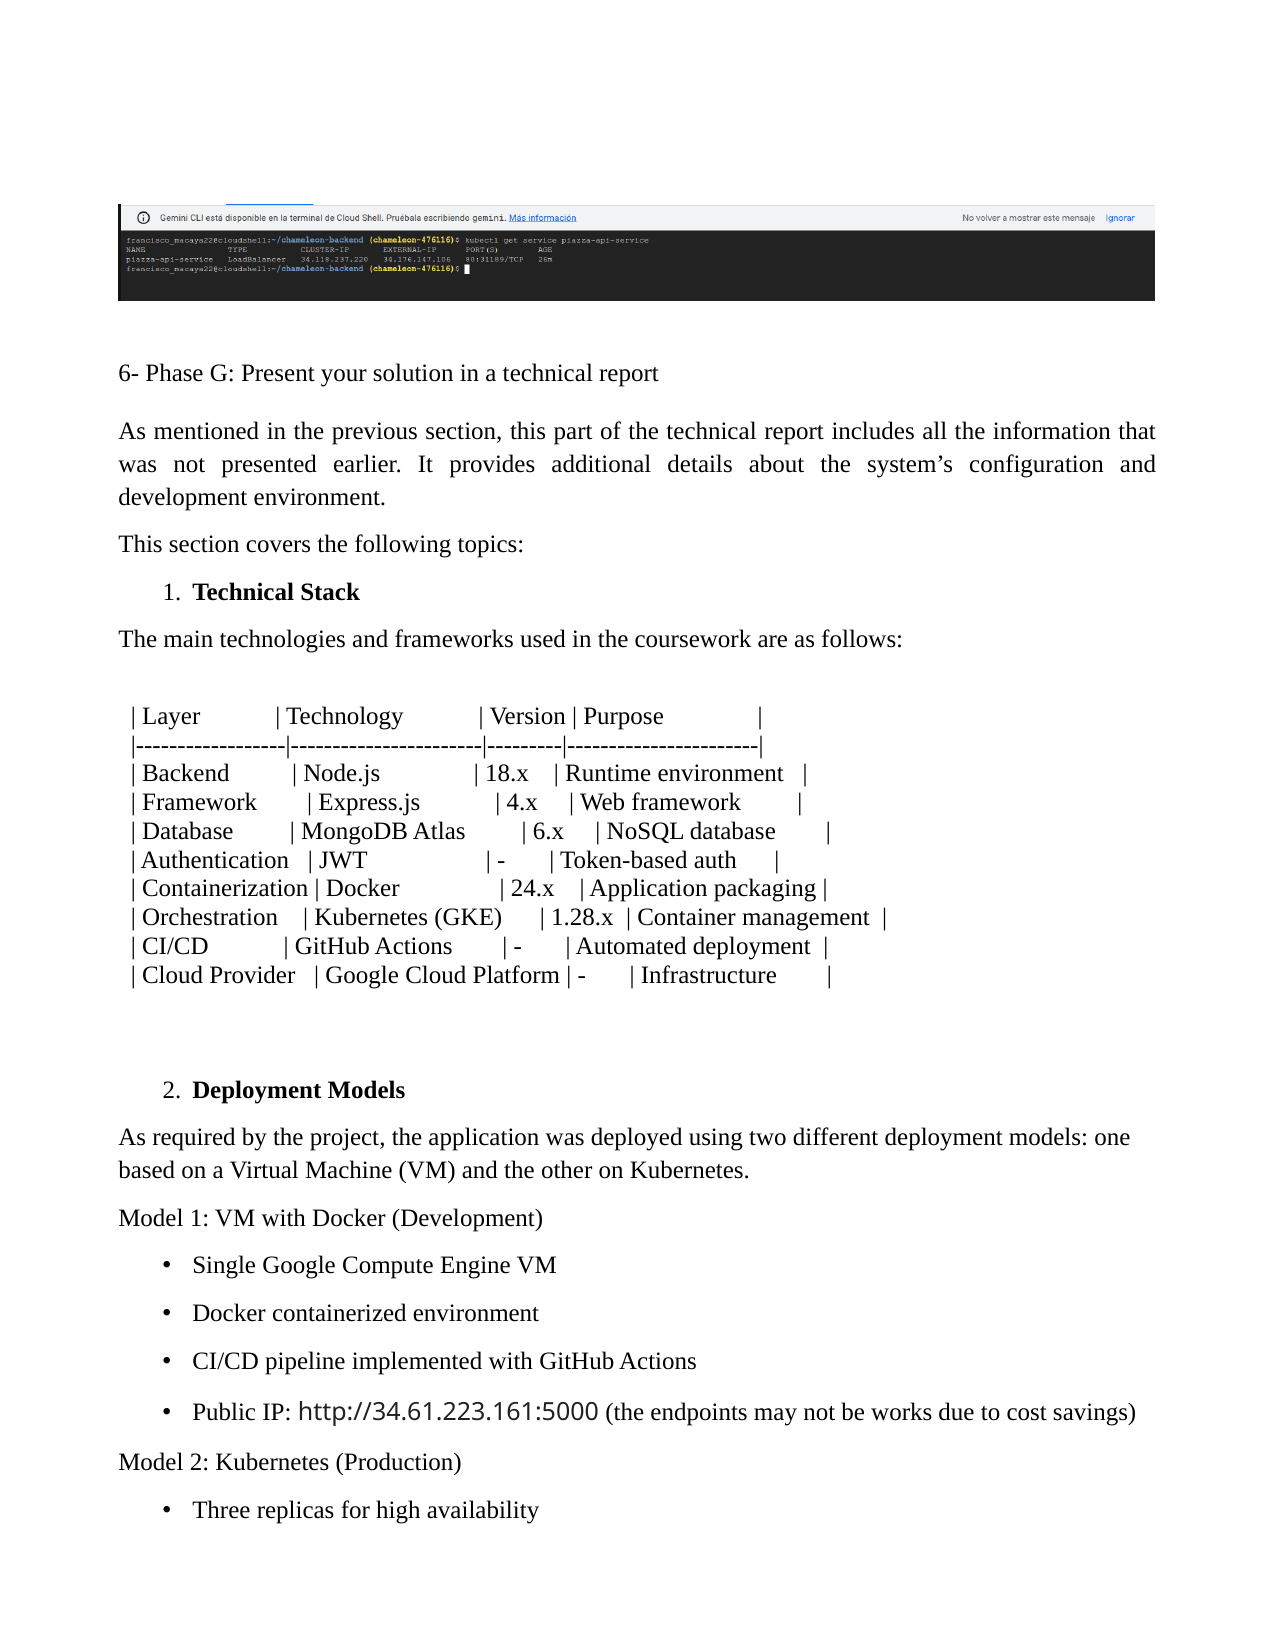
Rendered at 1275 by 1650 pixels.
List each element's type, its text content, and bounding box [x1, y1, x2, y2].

text | Cloud Provider | Google Cloud Platform | - | Infrastructure | [118, 960, 1157, 988]
text | Authentication | JWT | - | Token-based auth | [118, 845, 1157, 873]
text | Layer | Technology | Version | Purpose | [118, 701, 1157, 730]
list Docker containerized environment [162, 1298, 1157, 1327]
text 6- Phase G: Present your solution in a technical report [118, 358, 1157, 387]
text | CI/CD | GitHub Actions | - | Automated deployment | [118, 931, 1157, 960]
text Model 2: Kubernetes (Production) [118, 1447, 1157, 1476]
text | Backend | Node.js | 18.x | Runtime environment | [118, 758, 1157, 787]
text This section covers the following topics: [118, 529, 1157, 558]
text Model 1: VM with Docker (Development) [118, 1203, 1157, 1232]
list Deployment Models [162, 1075, 1157, 1103]
text | Orchestration | Kubernetes (GKE) | 1.28.x | Container management | [118, 902, 1157, 931]
picture [118, 204, 1157, 301]
text |------------------|-----------------------|---------|-----------------------| [118, 730, 1157, 758]
text As mentioned in the previous section, this part of the technical report includes all the information that was not presented earlier. It provides additional details about the system’s configuration and development environment. [118, 416, 1157, 511]
list Three replicas for high availability [162, 1495, 1157, 1523]
list Public IP: http://34.61.223.161:5000 (the endpoints may not be works due to cost savings) [162, 1393, 1157, 1427]
text As required by the project, the application was deployed using two different deployment models: one based on a Virtual Machine (VM) and the other on Kubernetes. [118, 1122, 1157, 1184]
list Single Google Compute Engine VM [162, 1251, 1157, 1279]
text The main technologies and frameworks used in the coursework are as follows: [118, 624, 1157, 653]
text | Containerization | Docker | 24.x | Application packaging | [118, 873, 1157, 902]
list CI/CD pipeline implemented with GitHub Actions [162, 1346, 1157, 1374]
list Technical Stack [162, 577, 1157, 606]
text | Framework | Express.js | 4.x | Web framework | [118, 787, 1157, 816]
text | Database | MongoDB Atlas | 6.x | NoSQL database | [118, 816, 1157, 845]
